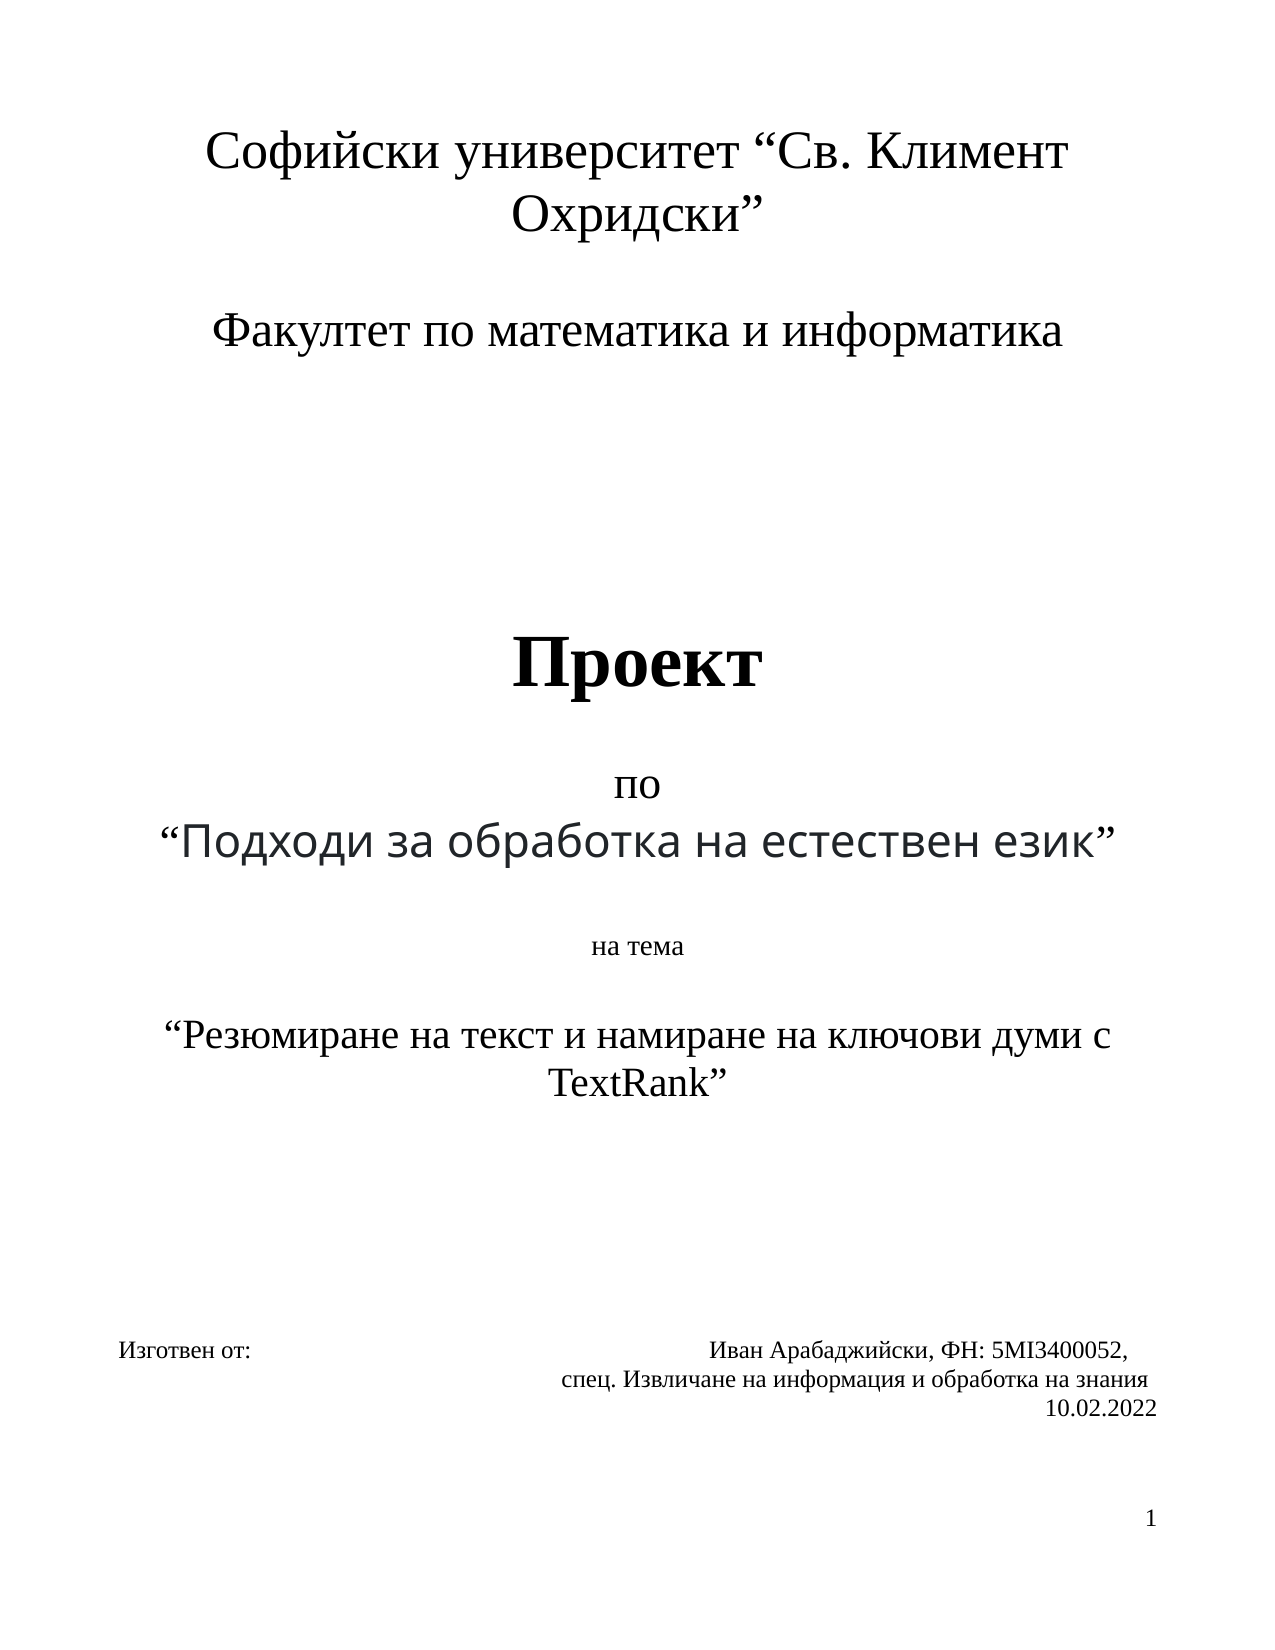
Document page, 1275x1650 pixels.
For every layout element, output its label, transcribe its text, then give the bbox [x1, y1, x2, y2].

text Факултет по математика и информатика [118, 300, 1157, 358]
text Изготвен от: Иван Арабаджийски, ФН: 5MI3400052, [118, 1335, 1157, 1364]
text Проект [118, 616, 1157, 703]
text “Резюмиране на текст и намиране на ключови думи с TextRank” [118, 1009, 1157, 1105]
text на тема [118, 928, 1157, 962]
text спец. Извличане на информация и обработка на знания [118, 1364, 1157, 1393]
text “Подходи за обработка на естествен език” [118, 808, 1157, 871]
text 10.02.2022 [118, 1393, 1157, 1422]
text по [118, 755, 1157, 808]
text Софийски университет “Св. Климент Охридски” [118, 118, 1157, 243]
